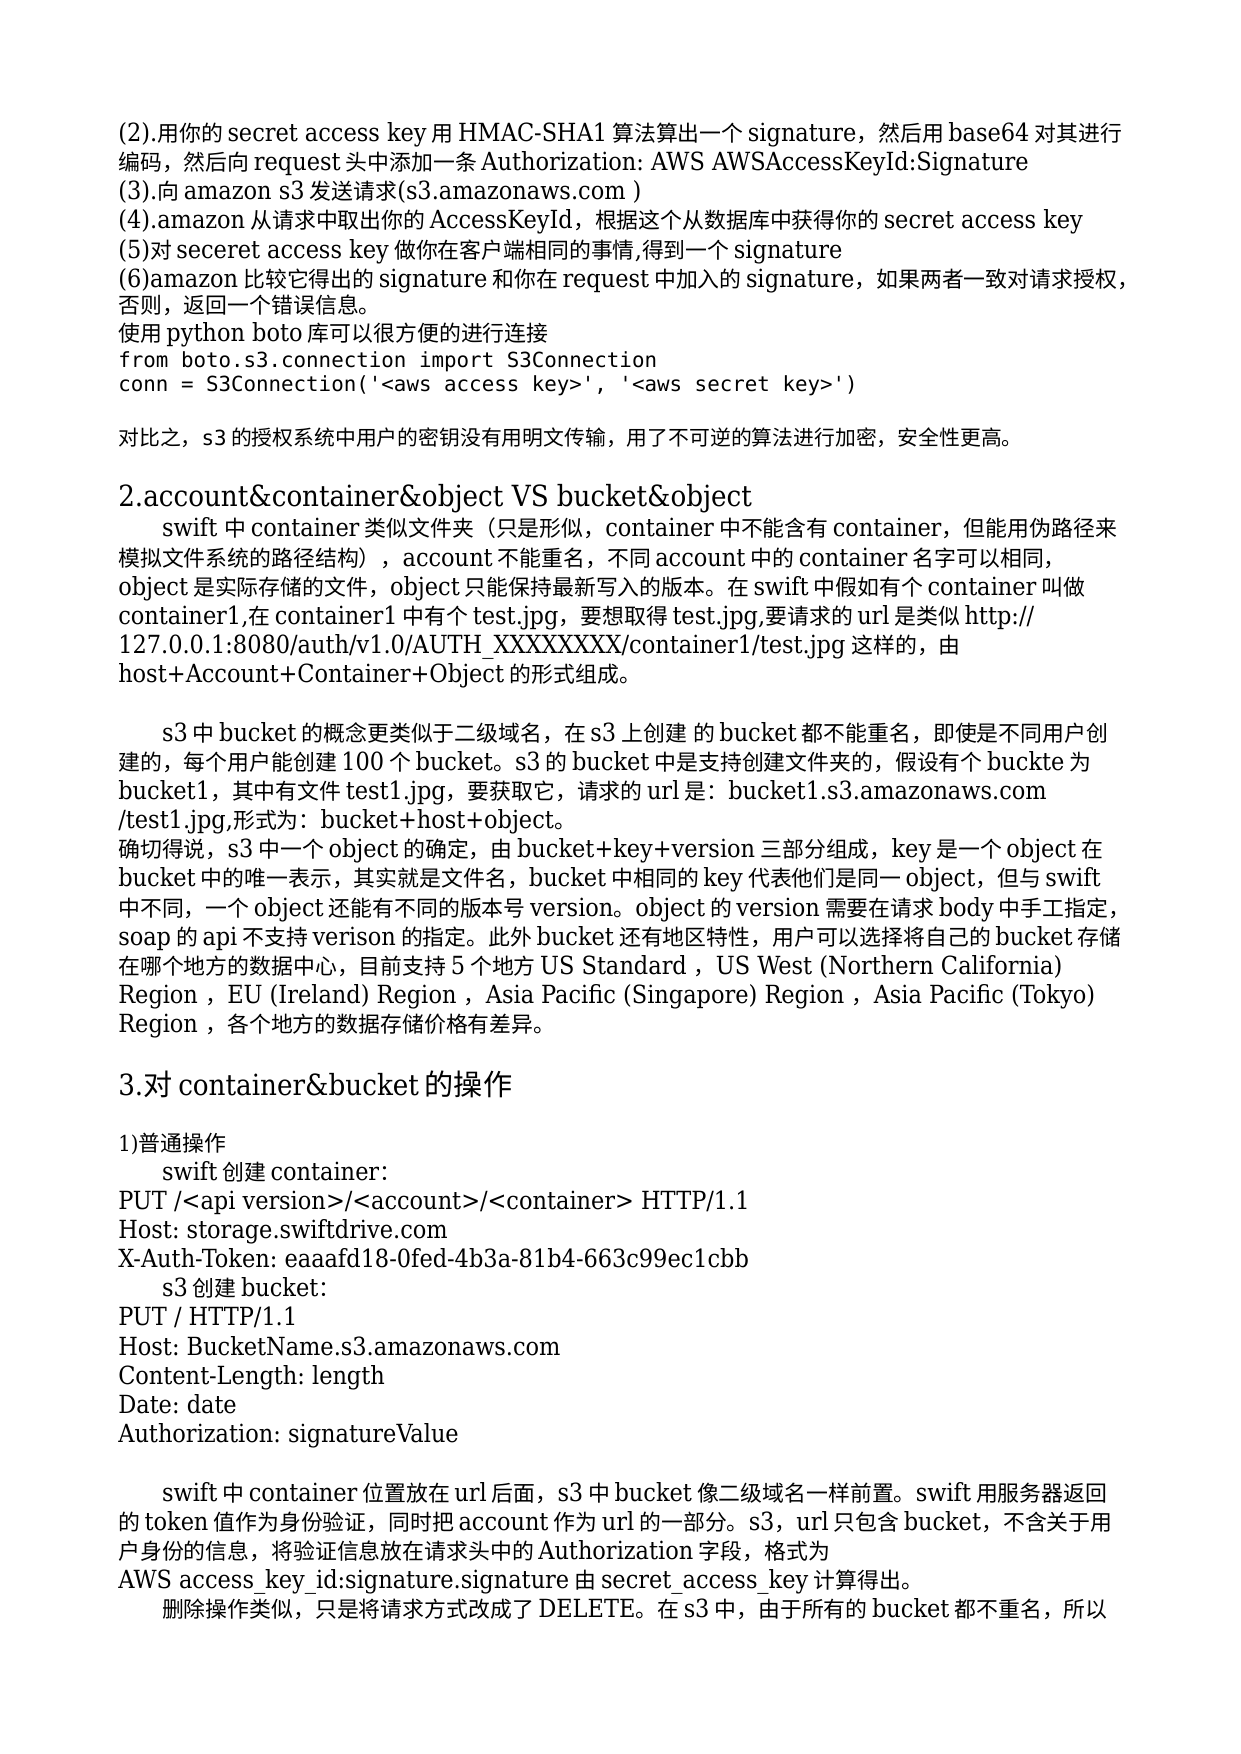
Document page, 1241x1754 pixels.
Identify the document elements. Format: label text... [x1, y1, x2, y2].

text AWS access_key_id:signature.signature由secret_access_key计算得出。 [118, 1565, 1122, 1594]
text s3中bucket的概念更类似于二级域名，在s3上创建 的bucket都不能重名，即使是不同用户创建的，每个用户能创建100个bucket。s3的bucket中是支持创建文件夹的，假设有个buckte为bucket1，其中有文件test1.jpg，要获取它，请求的url是：bucket1.s3.amazonaws.com /test1.jpg,形式为：bucket+host+object。 [118, 718, 1122, 834]
text swift创建container： [118, 1157, 1122, 1186]
text (3).向amazon s3发送请求(s3.amazonaws.com ) [118, 176, 1122, 206]
text 删除操作类似，只是将请求方式改成了DELETE。在s3中，由于所有的bucket都不重名，所以 [118, 1594, 1122, 1624]
text (4).amazon从请求中取出你的AccessKeyId，根据这个从数据库中获得你的secret access key [118, 206, 1122, 235]
text (6)amazon比较它得出的signature和你在request中加入的signature，如果两者一致对请求授权，否则，返回一个错误信息。 [118, 264, 1122, 319]
text swift 中container类似文件夹（只是形似，container中不能含有container，但能用伪路径来模拟文件系统的路径结构），account不能重名，不同account中的container名字可以相同，object是实际存储的文件，object只能保持最新写入的版本。在swift中假如有个container叫做container1,在container1中有个test.jpg，要想取得test.jpg,要请求的url是类似http://127.0.0.1:8080/auth/v1.0/AUTH_XXXXXXXX/container1/test.jpg这样的，由host+Account+Container+Object的形式组成。 [118, 513, 1122, 688]
text conn = S3Connection('<aws access key>', '<aws secret key>') [118, 372, 1122, 396]
text Date: date [118, 1390, 1122, 1419]
text PUT /<api version>/<account>/<container> HTTP/1.1 [118, 1186, 1122, 1215]
text Host: BucketName.s3.amazonaws.com [118, 1332, 1122, 1361]
text 3.对container&bucket的操作 [118, 1068, 1122, 1102]
text Host: storage.swiftdrive.com [118, 1215, 1122, 1244]
text from boto.s3.connection import S3Connection [118, 348, 1122, 372]
text Content-Length: length [118, 1361, 1122, 1390]
text s3创建bucket： [118, 1273, 1122, 1303]
text X-Auth-Token: eaaafd18-0fed-4b3a-81b4-663c99ec1cbb [118, 1244, 1122, 1273]
text PUT / HTTP/1.1 [118, 1303, 1122, 1332]
text 确切得说，s3中一个object的确定，由bucket+key+version三部分组成，key是一个object在bucket中的唯一表示，其实就是文件名，bucket中相同的key代表他们是同一object，但与swift中不同，一个object还能有不同的版本号version。object的version需要在请求body中手工指定，soap的api不支持verison的指定。此外bucket还有地区特性，用户可以选择将自己的bucket存储在哪个地方的数据中心，目前支持5个地方US Standard ，US West (Northern California) Region ，EU (Ireland) Region ，Asia Pacific (Singapore) Region ，Asia Pacific (Tokyo) Region ，各个地方的数据存储价格有差异。 [118, 834, 1122, 1038]
text 2.account&container&object VS bucket&object [118, 479, 1122, 513]
text (5)对seceret access key做你在客户端相同的事情,得到一个signature [118, 235, 1122, 264]
text 对比之，s3的授权系统中用户的密钥没有用明文传输，用了不可逆的算法进行加密，安全性更高。 [118, 426, 1122, 450]
text Authorization: signatureValue [118, 1419, 1122, 1448]
text 使用python boto库可以很方便的进行连接 [118, 319, 1122, 348]
text 1)普通操作 [118, 1131, 1122, 1157]
text (2).用你的secret access key用HMAC-SHA1算法算出一个signature，然后用base64对其进行编码，然后向request头中添加一条Authorization: AWS AWSAccessKeyId:Signature [118, 118, 1122, 176]
text swift中container位置放在url后面，s3中bucket像二级域名一样前置。swift用服务器返回的token值作为身份验证，同时把account作为url的一部分。s3，url只包含bucket，不含关于用户身份的信息，将验证信息放在请求头中的Authorization字段，格式为 [118, 1478, 1122, 1565]
